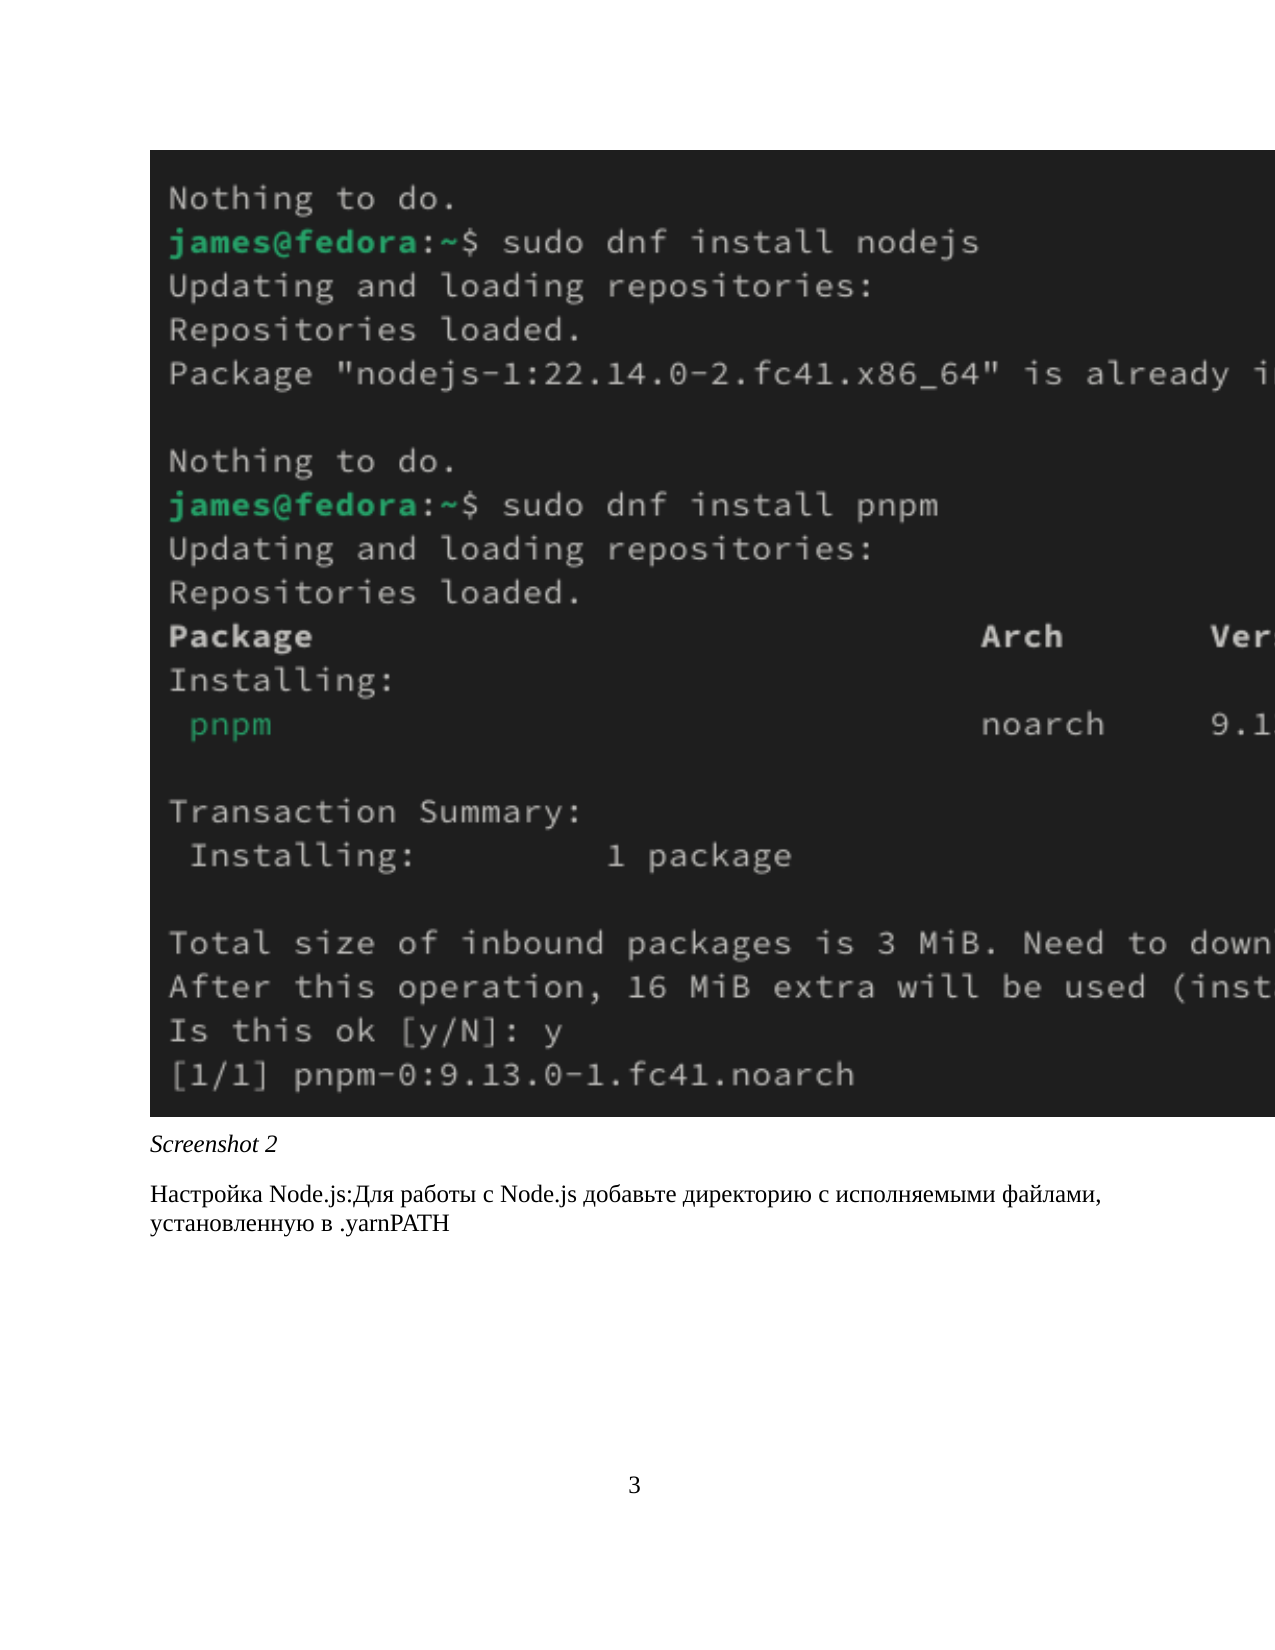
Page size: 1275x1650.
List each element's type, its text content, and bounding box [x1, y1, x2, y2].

picture [150, 150, 1275, 1117]
text Screenshot 2 [150, 1129, 1125, 1158]
text Настройка Node.js:Для работы с Node.js добавьте директорию с исполняемыми файлами, установленную в .yarnPATH [150, 1179, 1125, 1237]
